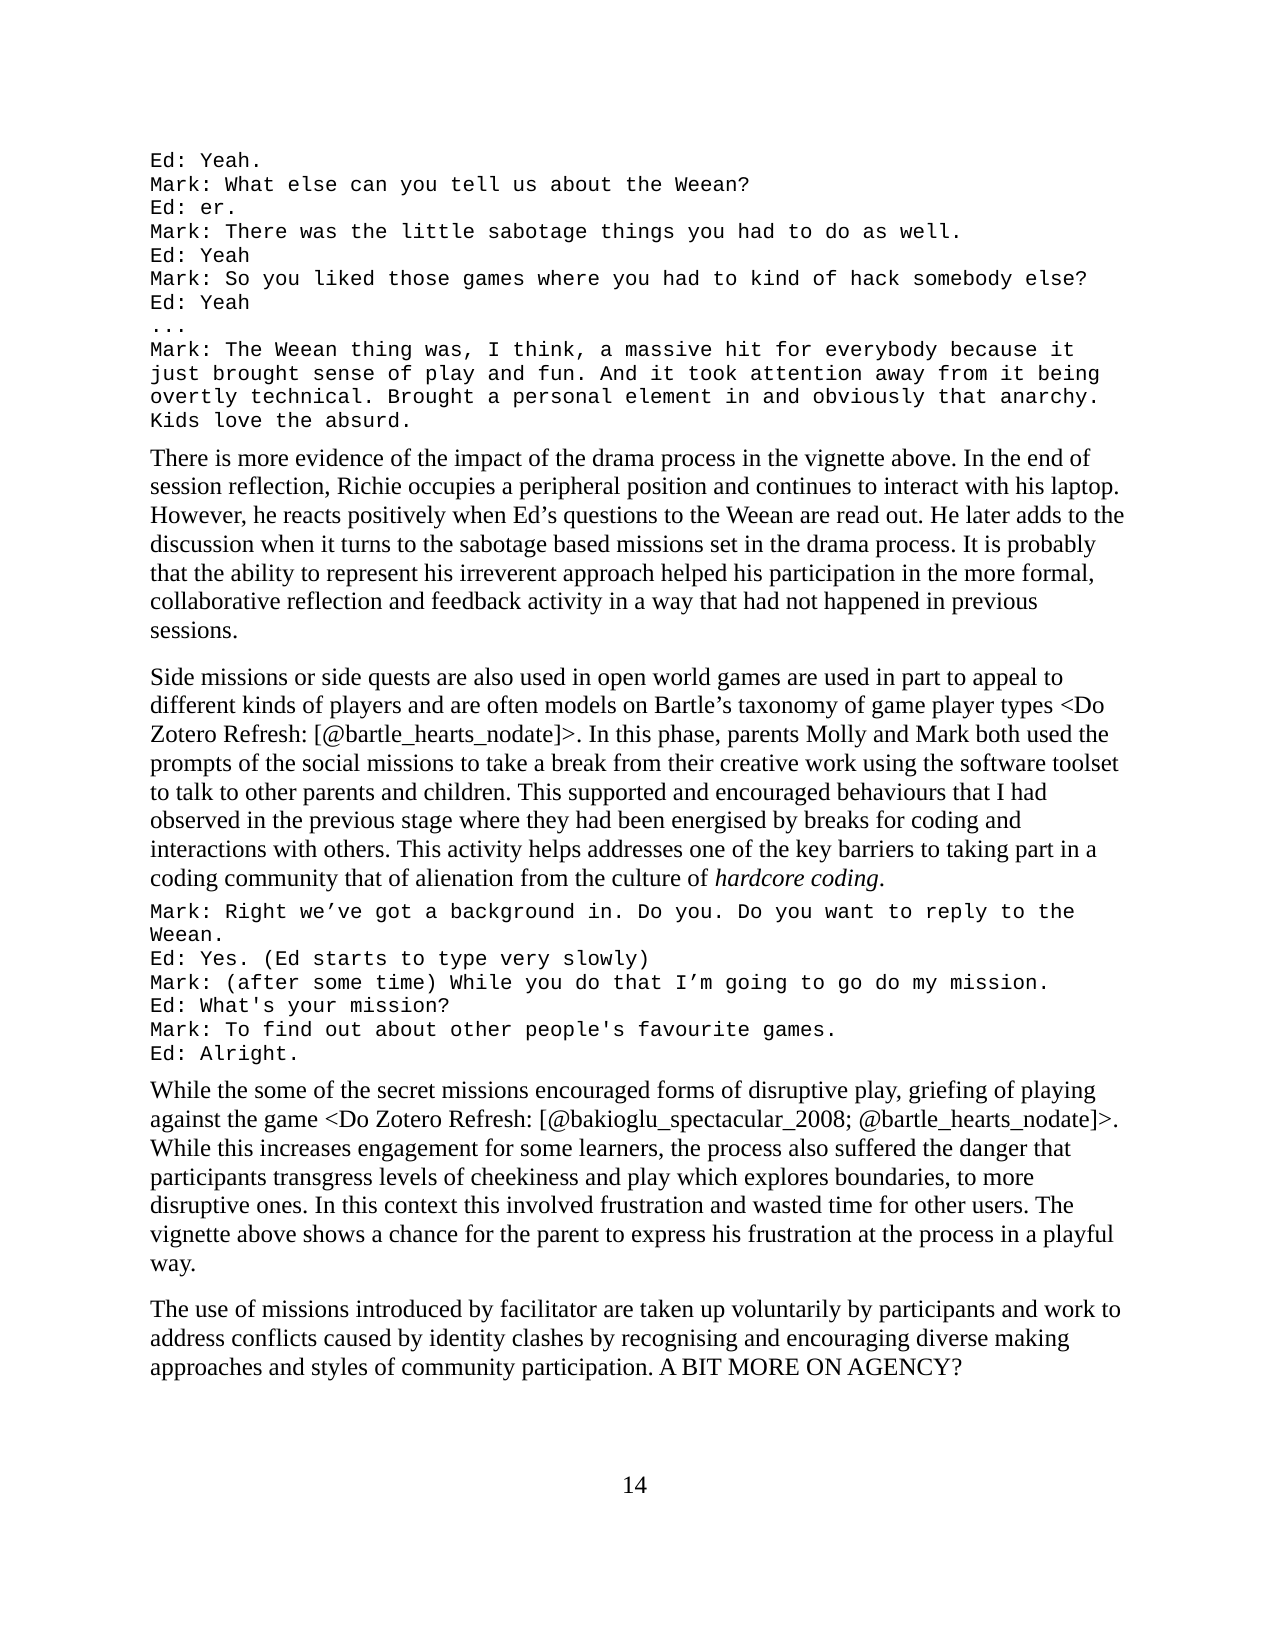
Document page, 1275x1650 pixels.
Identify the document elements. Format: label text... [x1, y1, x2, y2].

text ... [150, 316, 1125, 339]
text Ed: Yeah [150, 244, 1125, 268]
text Ed: Alright. [150, 1043, 1125, 1066]
text Side missions or side quests are also used in open world games are used in part to appeal to different kinds of players and are often models on Bartle’s taxonomy of game player types <Do Zotero Refresh: [@bartle_hearts_nodate]>. In this phase, parents Molly and Mark both used the prompts of the social missions to take a break from their creative work using the software toolset to talk to other parents and children. This supported and encouraged behaviours that I had observed in the previous stage where they had been energised by breaks for coding and interactions with others. This activity helps addresses one of the key barriers to taking part in a coding community that of alienation from the culture of hardcore coding. [150, 662, 1125, 892]
text Mark: To find out about other people's favourite games. [150, 1019, 1125, 1043]
text Mark: Right we’ve got a background in. Do you. Do you want to reply to the Weean. [150, 901, 1125, 948]
text Mark: There was the little sabotage things you had to do as well. [150, 221, 1125, 244]
text Ed: Yes. (Ed starts to type very slowly) [150, 948, 1125, 972]
text Ed: What's your mission? [150, 995, 1125, 1019]
text Mark: So you liked those games where you had to kind of hack somebody else? [150, 268, 1125, 292]
text Ed: Yeah. [150, 150, 1125, 174]
text Mark: The Weean thing was, I think, a massive hit for everybody because it just brought sense of play and fun. And it took attention away from it being overtly technical. Brought a personal element in and obviously that anarchy. Kids love the absurd. [150, 339, 1125, 434]
text Ed: er. [150, 197, 1125, 221]
text Ed: Yeah [150, 292, 1125, 316]
text Mark: (after some time) While you do that I’m going to go do my mission. [150, 972, 1125, 995]
text Mark: What else can you tell us about the Weean? [150, 174, 1125, 197]
text The use of missions introduced by facilitator are taken up voluntarily by participants and work to address conflicts caused by identity clashes by recognising and encouraging diverse making approaches and styles of community participation. A BIT MORE ON AGENCY? [150, 1294, 1125, 1381]
text While the some of the secret missions encouraged forms of disruptive play, griefing of playing against the game <Do Zotero Refresh: [@bakioglu_spectacular_2008; @bartle_hearts_nodate]>. While this increases engagement for some learners, the process also suffered the danger that participants transgress levels of cheekiness and play which explores boundaries, to more disruptive ones. In this context this involved frustration and wasted time for other users. The vignette above shows a chance for the parent to express his frustration at the process in a playful way. [150, 1075, 1125, 1277]
text There is more evidence of the impact of the drama process in the vignette above. In the end of session reflection, Richie occupies a peripheral position and continues to interact with his laptop. However, he reacts positively when Ed’s questions to the Weean are read out. He later adds to the discussion when it turns to the sabotage based missions set in the drama process. It is probably that the ability to represent his irreverent approach helped his participation in the more formal, collaborative reflection and feedback activity in a way that had not happened in previous sessions. [150, 443, 1125, 644]
